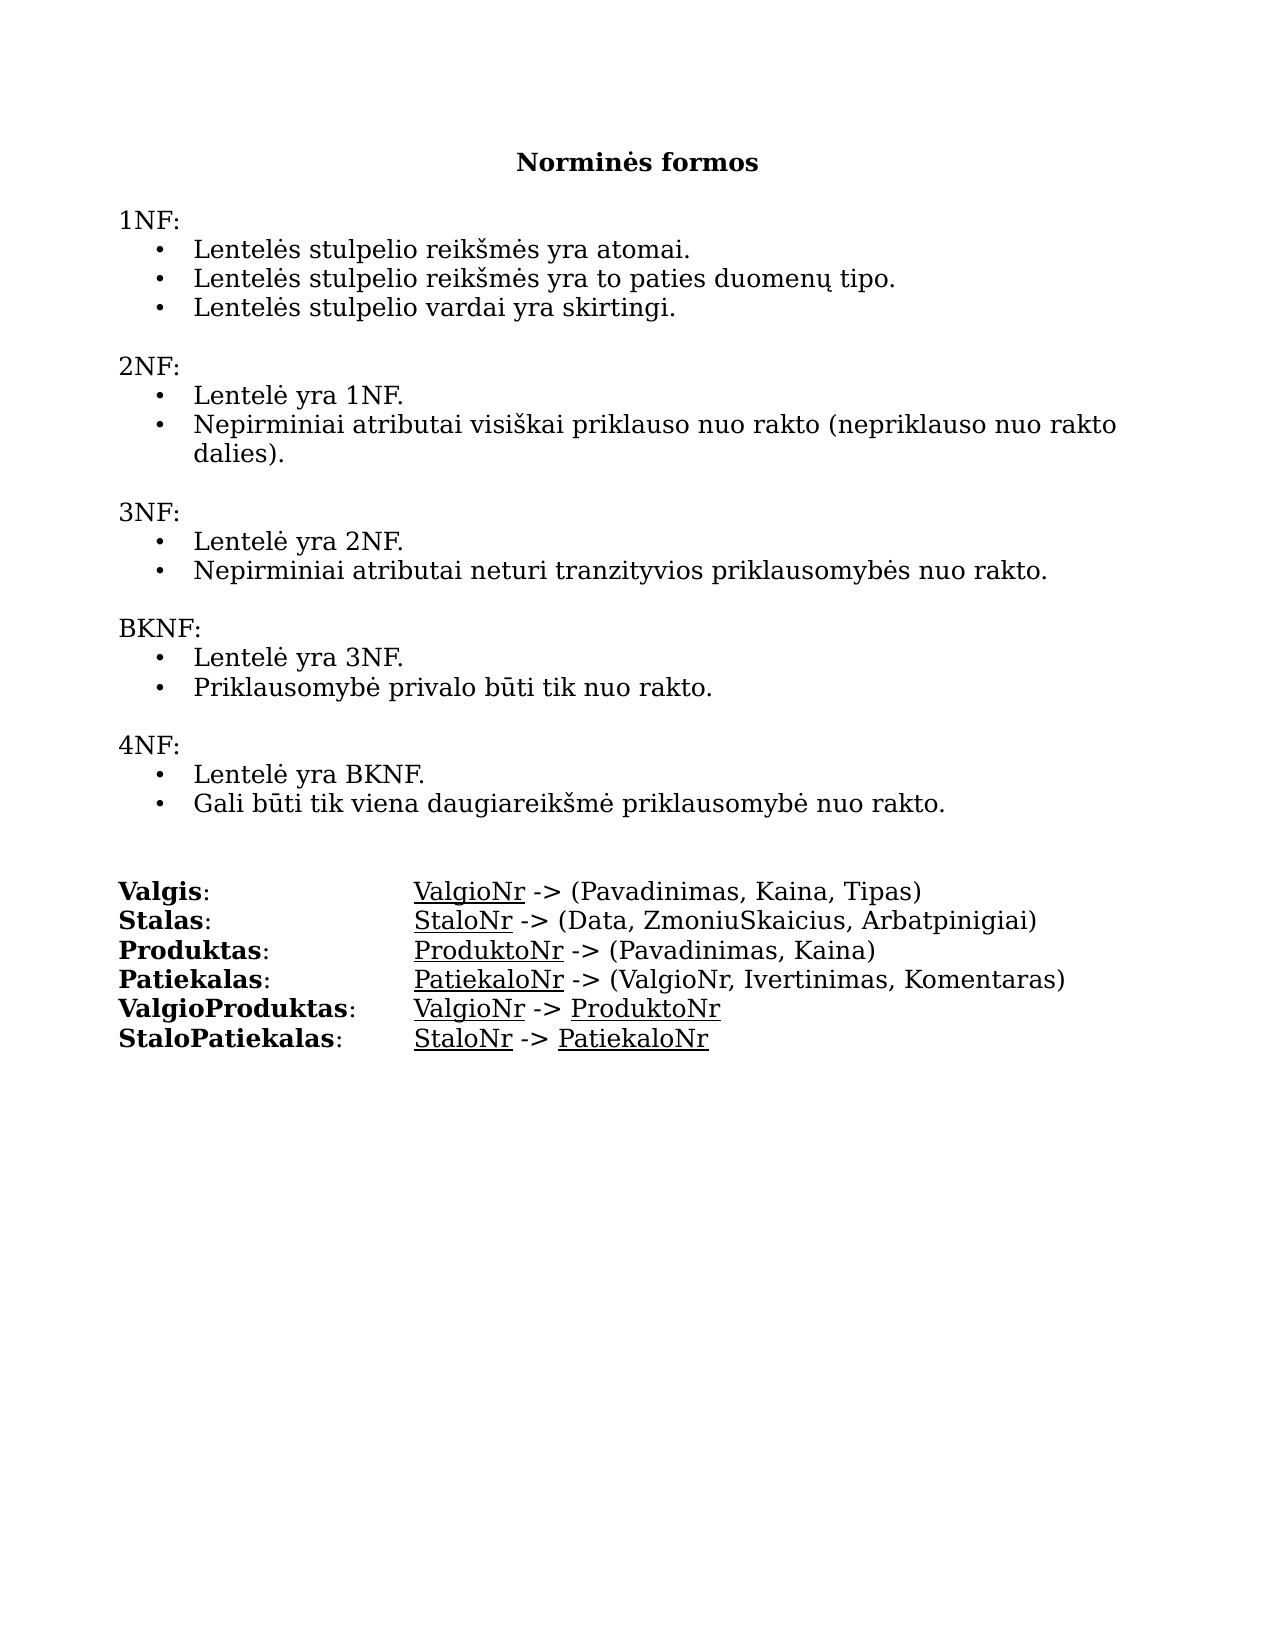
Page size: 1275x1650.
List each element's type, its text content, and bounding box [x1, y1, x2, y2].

text 2NF: [118, 352, 1157, 381]
list Gali būti tik viena daugiareikšmė priklausomybė nuo rakto. [156, 789, 1157, 818]
list Priklausomybė privalo būti tik nuo rakto. [156, 673, 1157, 702]
text StaloPatiekalas: StaloNr -> PatiekaloNr [118, 1024, 1157, 1053]
list Lentelės stulpelio vardai yra skirtingi. [156, 293, 1157, 323]
list Nepirminiai atributai visiškai priklauso nuo rakto (nepriklauso nuo rakto dalies). [156, 410, 1157, 468]
text Norminės formos [118, 147, 1157, 177]
list Lentelė yra BKNF. [156, 760, 1157, 789]
list Lentelė yra 2NF. [156, 527, 1157, 556]
text Stalas: StaloNr -> (Data, ZmoniuSkaicius, Arbatpinigiai) [118, 906, 1157, 936]
list Lentelės stulpelio reikšmės yra atomai. [156, 235, 1157, 264]
text Produktas: ProduktoNr -> (Pavadinimas, Kaina) [118, 936, 1157, 965]
list Lentelės stulpelio reikšmės yra to paties duomenų tipo. [156, 264, 1157, 293]
text 4NF: [118, 731, 1157, 760]
text BKNF: [118, 614, 1157, 643]
list Lentelė yra 1NF. [156, 381, 1157, 410]
text 1NF: [118, 206, 1157, 235]
text Valgis: ValgioNr -> (Pavadinimas, Kaina, Tipas) [118, 877, 1157, 906]
text 3NF: [118, 498, 1157, 527]
text Patiekalas: PatiekaloNr -> (ValgioNr, Ivertinimas, Komentaras) [118, 965, 1157, 994]
list Lentelė yra 3NF. [156, 643, 1157, 673]
text ValgioProduktas: ValgioNr -> ProduktoNr [118, 994, 1157, 1024]
list Nepirminiai atributai neturi tranzityvios priklausomybės nuo rakto. [156, 556, 1157, 585]
